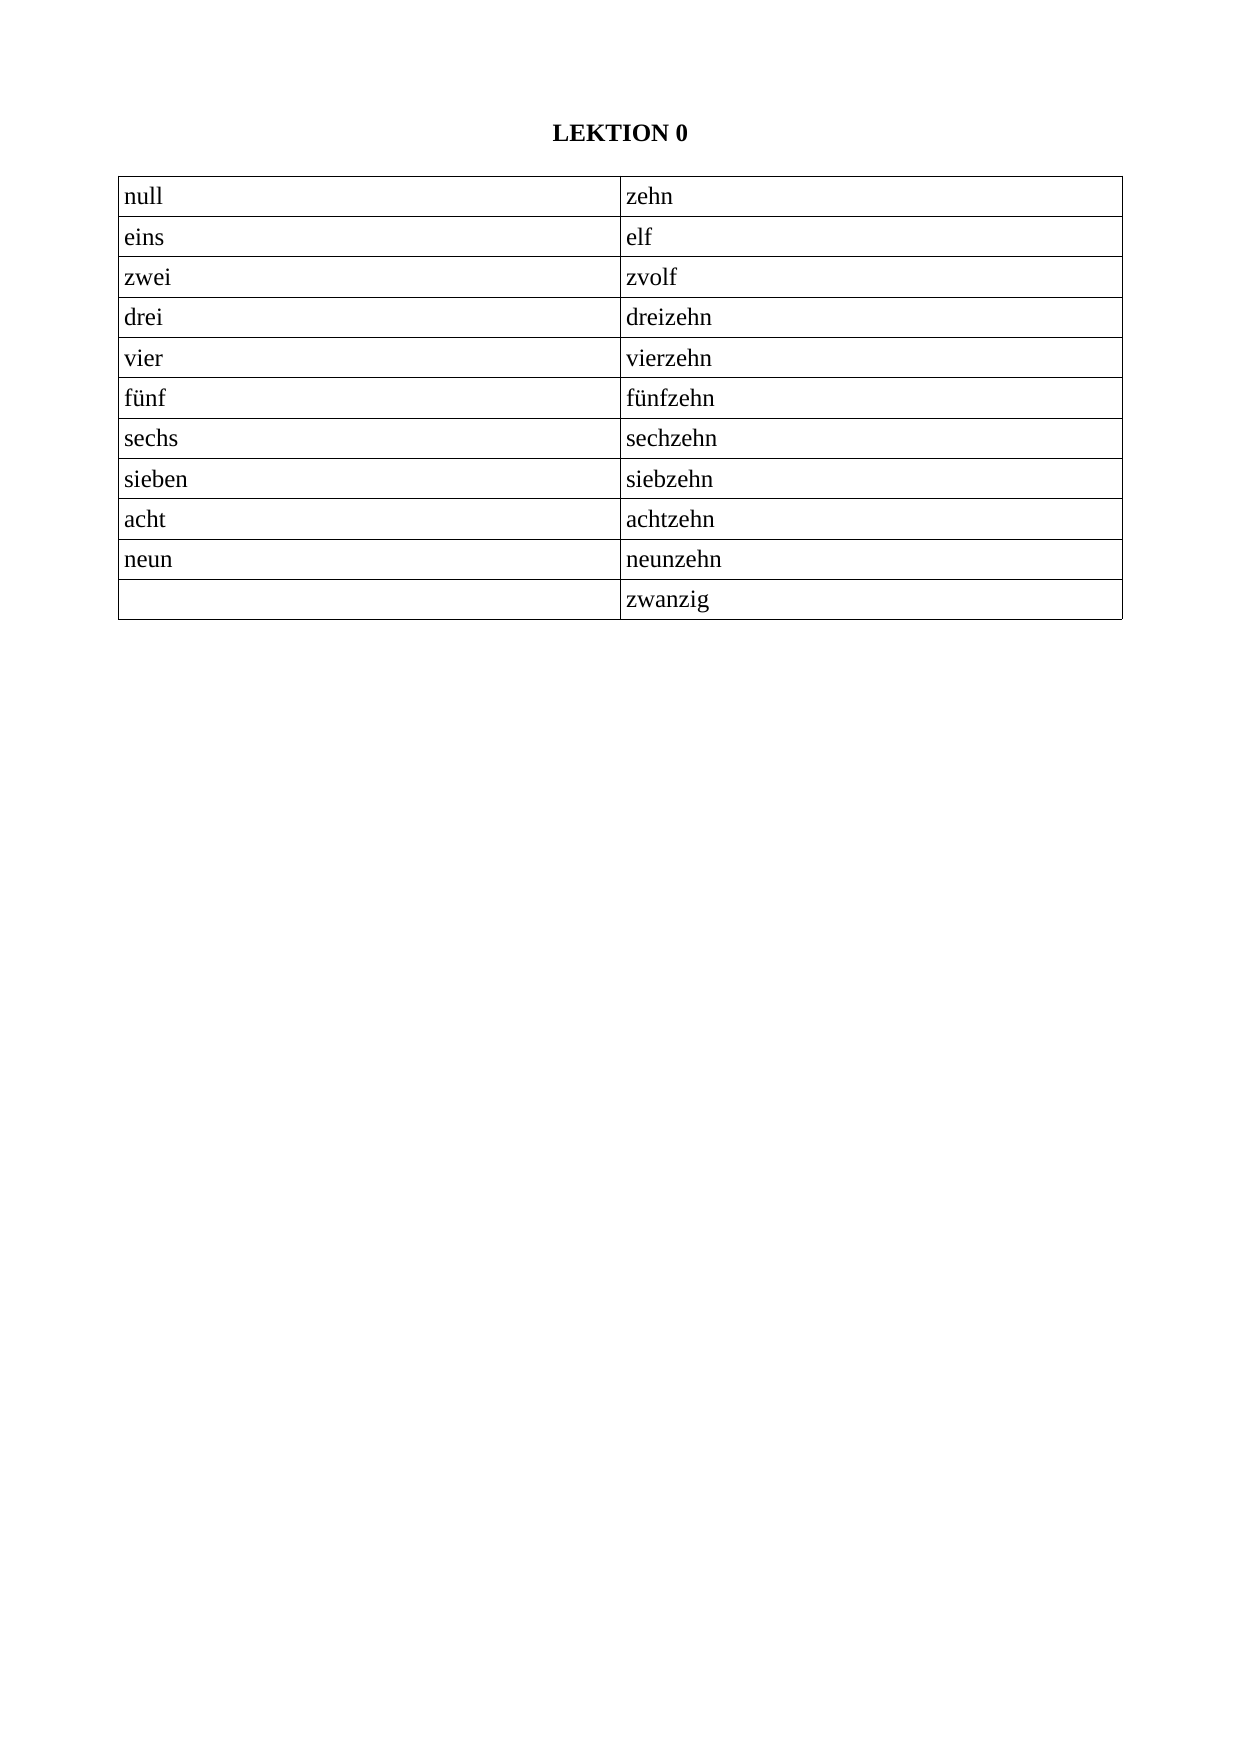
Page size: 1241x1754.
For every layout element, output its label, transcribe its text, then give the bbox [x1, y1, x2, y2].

table_cell vier [119, 338, 620, 377]
table_cell sieben [119, 459, 620, 498]
table_cell vierzehn [621, 338, 1122, 377]
table_cell sechs [119, 419, 620, 458]
table_cell fünf [119, 378, 620, 417]
table_header zehn [621, 177, 1122, 216]
table_cell acht [119, 499, 620, 538]
table_header null [119, 177, 620, 216]
table_cell zwei [119, 257, 620, 297]
table_cell zvolf [621, 257, 1122, 297]
table_cell eins [119, 217, 620, 256]
table_cell siebzehn [621, 459, 1122, 498]
table_cell [119, 580, 620, 619]
table_cell sechzehn [621, 419, 1122, 458]
table_cell elf [621, 217, 1122, 256]
table_cell neun [119, 540, 620, 579]
table_cell dreizehn [621, 298, 1122, 337]
table_cell fünfzehn [621, 378, 1122, 417]
text LEKTION 0 [118, 118, 1122, 147]
table_cell drei [119, 298, 620, 337]
table_cell neunzehn [621, 540, 1122, 579]
table_cell achtzehn [621, 499, 1122, 538]
table_cell zwanzig [621, 580, 1122, 619]
